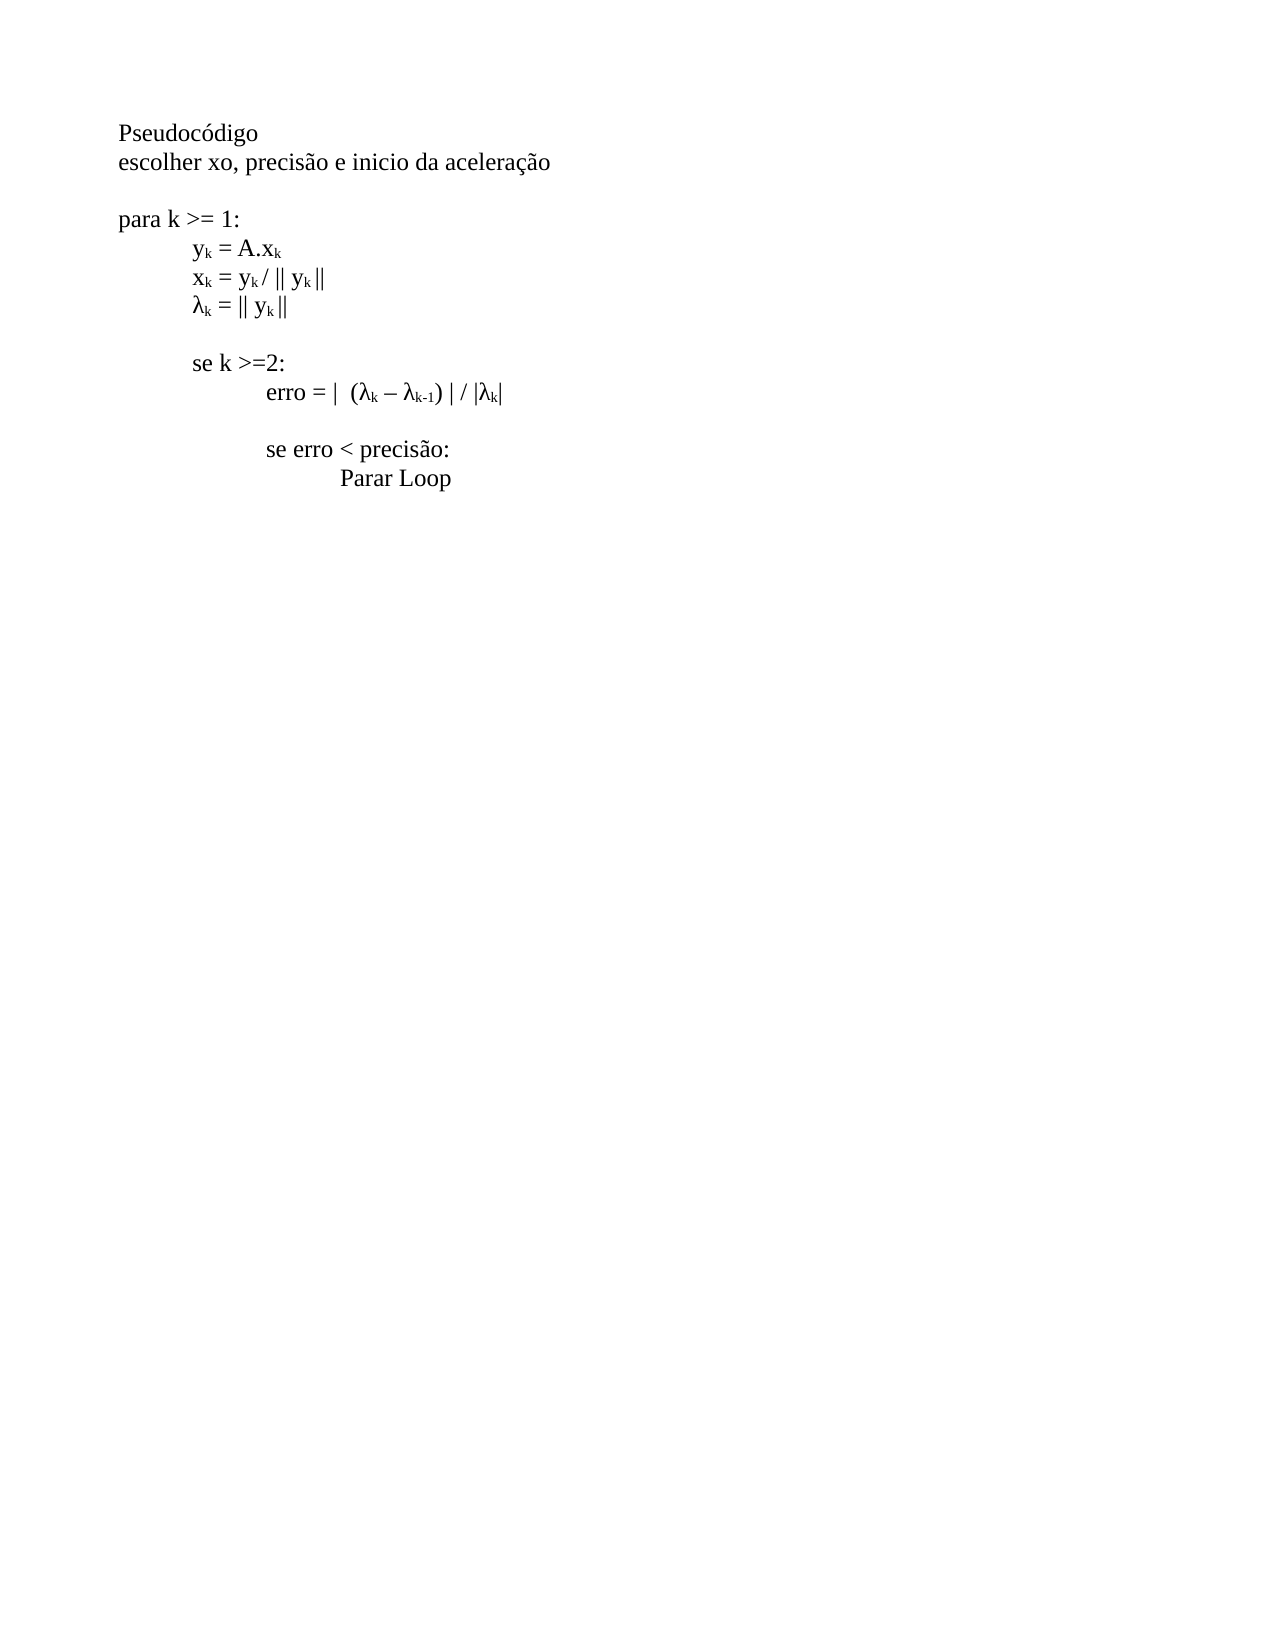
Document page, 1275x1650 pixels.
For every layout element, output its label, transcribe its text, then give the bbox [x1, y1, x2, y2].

text se erro < precisão: [118, 434, 1157, 463]
text erro = | (λk – λk-1) | / |λk| [118, 377, 1157, 406]
text se k >=2: [118, 348, 1157, 377]
text yk = A.xk [118, 233, 1157, 262]
text xk = yk / || yk || [118, 262, 1157, 291]
text escolher xo, precisão e inicio da aceleração [118, 147, 1157, 176]
text λk = || yk || [118, 291, 1157, 319]
text Parar Loop [118, 463, 1157, 492]
text para k >= 1: [118, 204, 1157, 233]
text Pseudocódigo [118, 118, 1157, 147]
